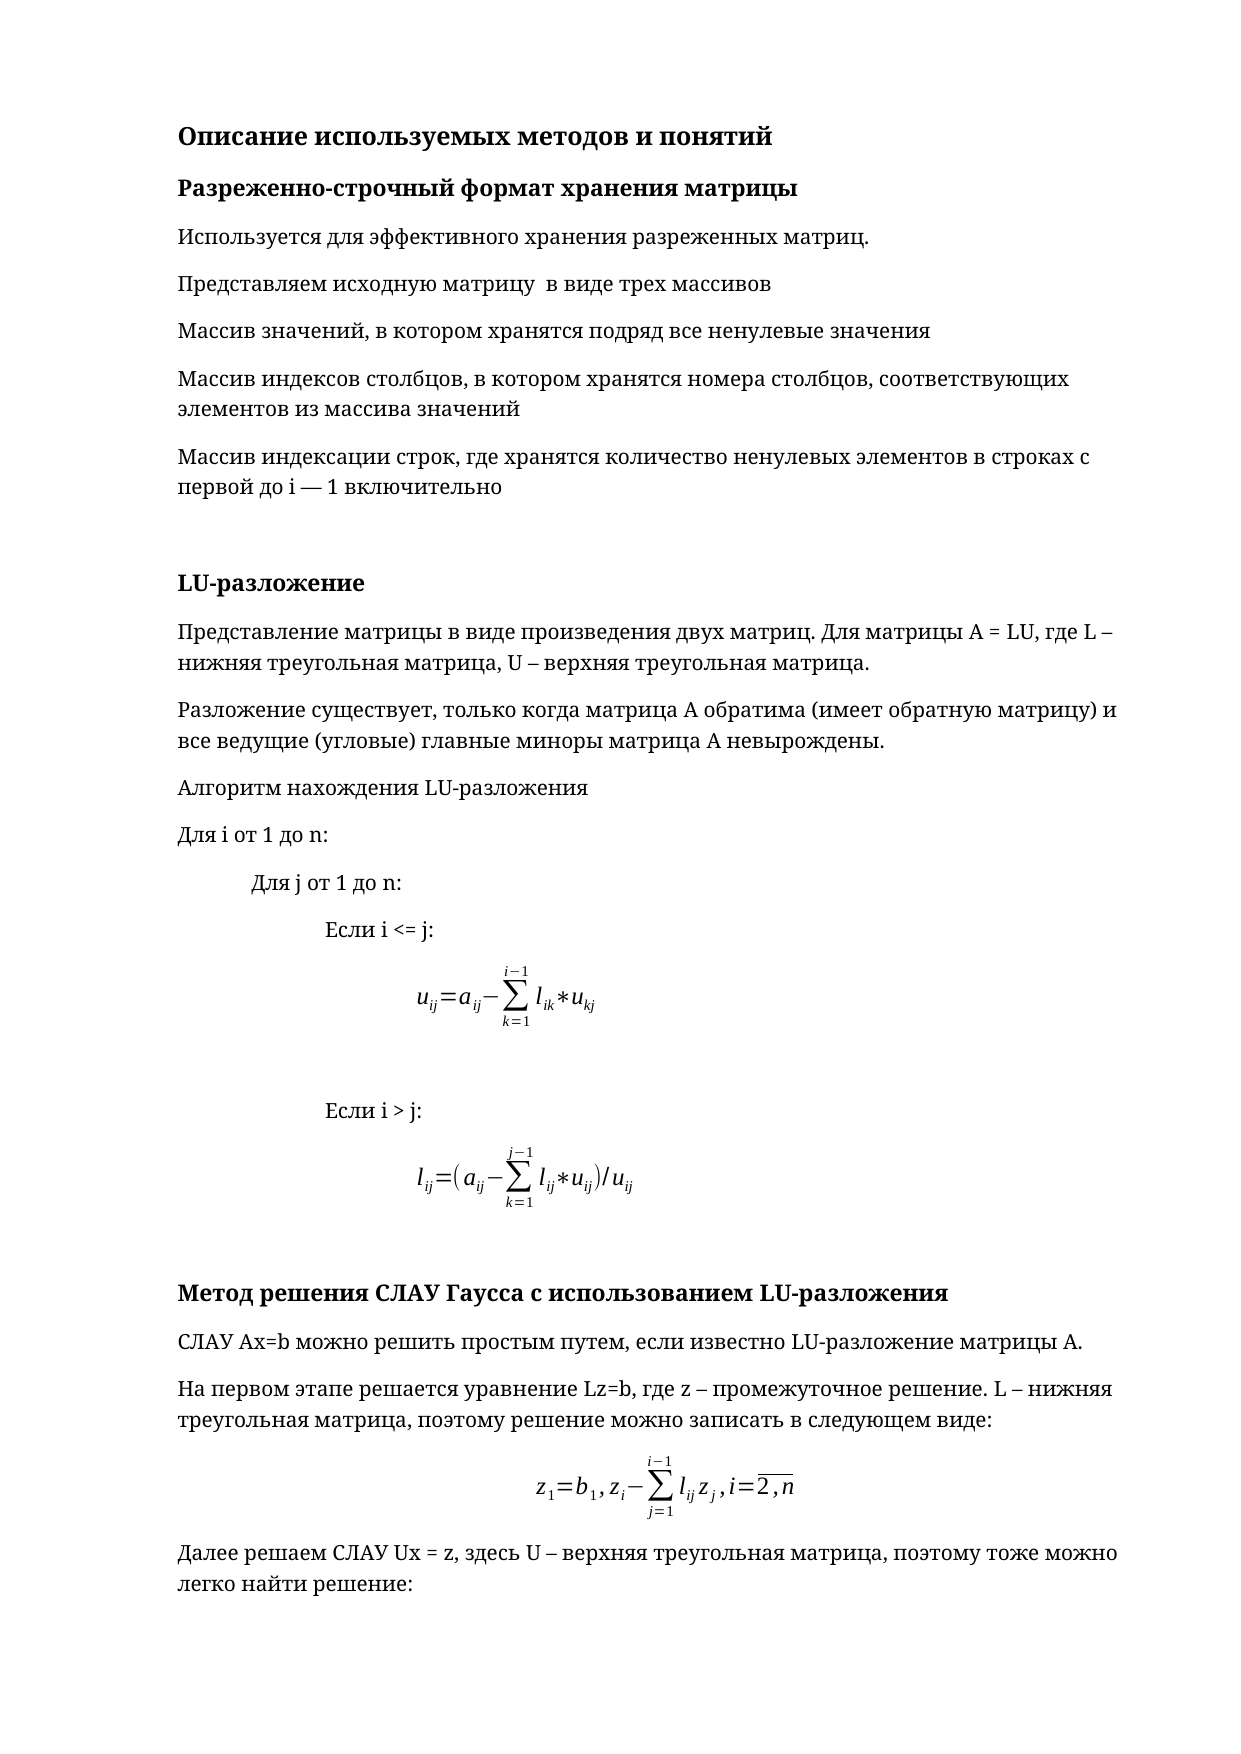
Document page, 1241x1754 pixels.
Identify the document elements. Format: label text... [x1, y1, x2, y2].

text Массив индексов столбцов, в котором хранятся номера столбцов, соответствующих элементов из массива значений [177, 364, 1152, 423]
text Для j от 1 до n: [177, 868, 1152, 896]
text Метод решения СЛАУ Гаусса с использованием LU-разложения [177, 1277, 1152, 1308]
text Для i от 1 до n: [177, 821, 1152, 849]
text Если i > j: [177, 1096, 1152, 1124]
text Представление матрицы в виде произведения двух матриц. Для матрицы А = LU, где L – нижняя треугольная матрица, U – верхняя треугольная матрица. [177, 617, 1152, 676]
text Массив индексации строк, где хранятся количество ненулевых элементов в строках с первой до i — 1 включительно [177, 442, 1152, 501]
text Разреженно-строчный формат хранения матрицы [177, 172, 1152, 203]
text Представляем исходную матрицу в виде трех массивов [177, 269, 1152, 298]
text Массив значений, в котором хранятся подряд все ненулевые значения [177, 317, 1152, 345]
text Описание используемых методов и понятий [177, 118, 1152, 152]
text LU-разложение [177, 567, 1152, 598]
text Алгоритм нахождения LU-разложения [177, 773, 1152, 802]
text На первом этапе решается уравнение Lz=b, где z – промежуточное решение. L – нижняя треугольная матрица, поэтому решение можно записать в следующем виде: [177, 1374, 1152, 1433]
text Разложение существует, только когда матрица А обратима (имеет обратную матрицу) и все ведущие (угловые) главные миноры матрица А невырождены. [177, 695, 1152, 754]
text Далее решаем СЛАУ Ux = z, здесь U – верхняя треугольная матрица, поэтому тоже можно легко найти решение: [177, 1538, 1152, 1597]
text Если i <= j: [177, 915, 1152, 943]
text Используется для эффективного хранения разреженных матриц. [177, 222, 1152, 250]
text СЛАУ Ах=b можно решить простым путем, если известно LU-разложение матрицы А. [177, 1327, 1152, 1355]
